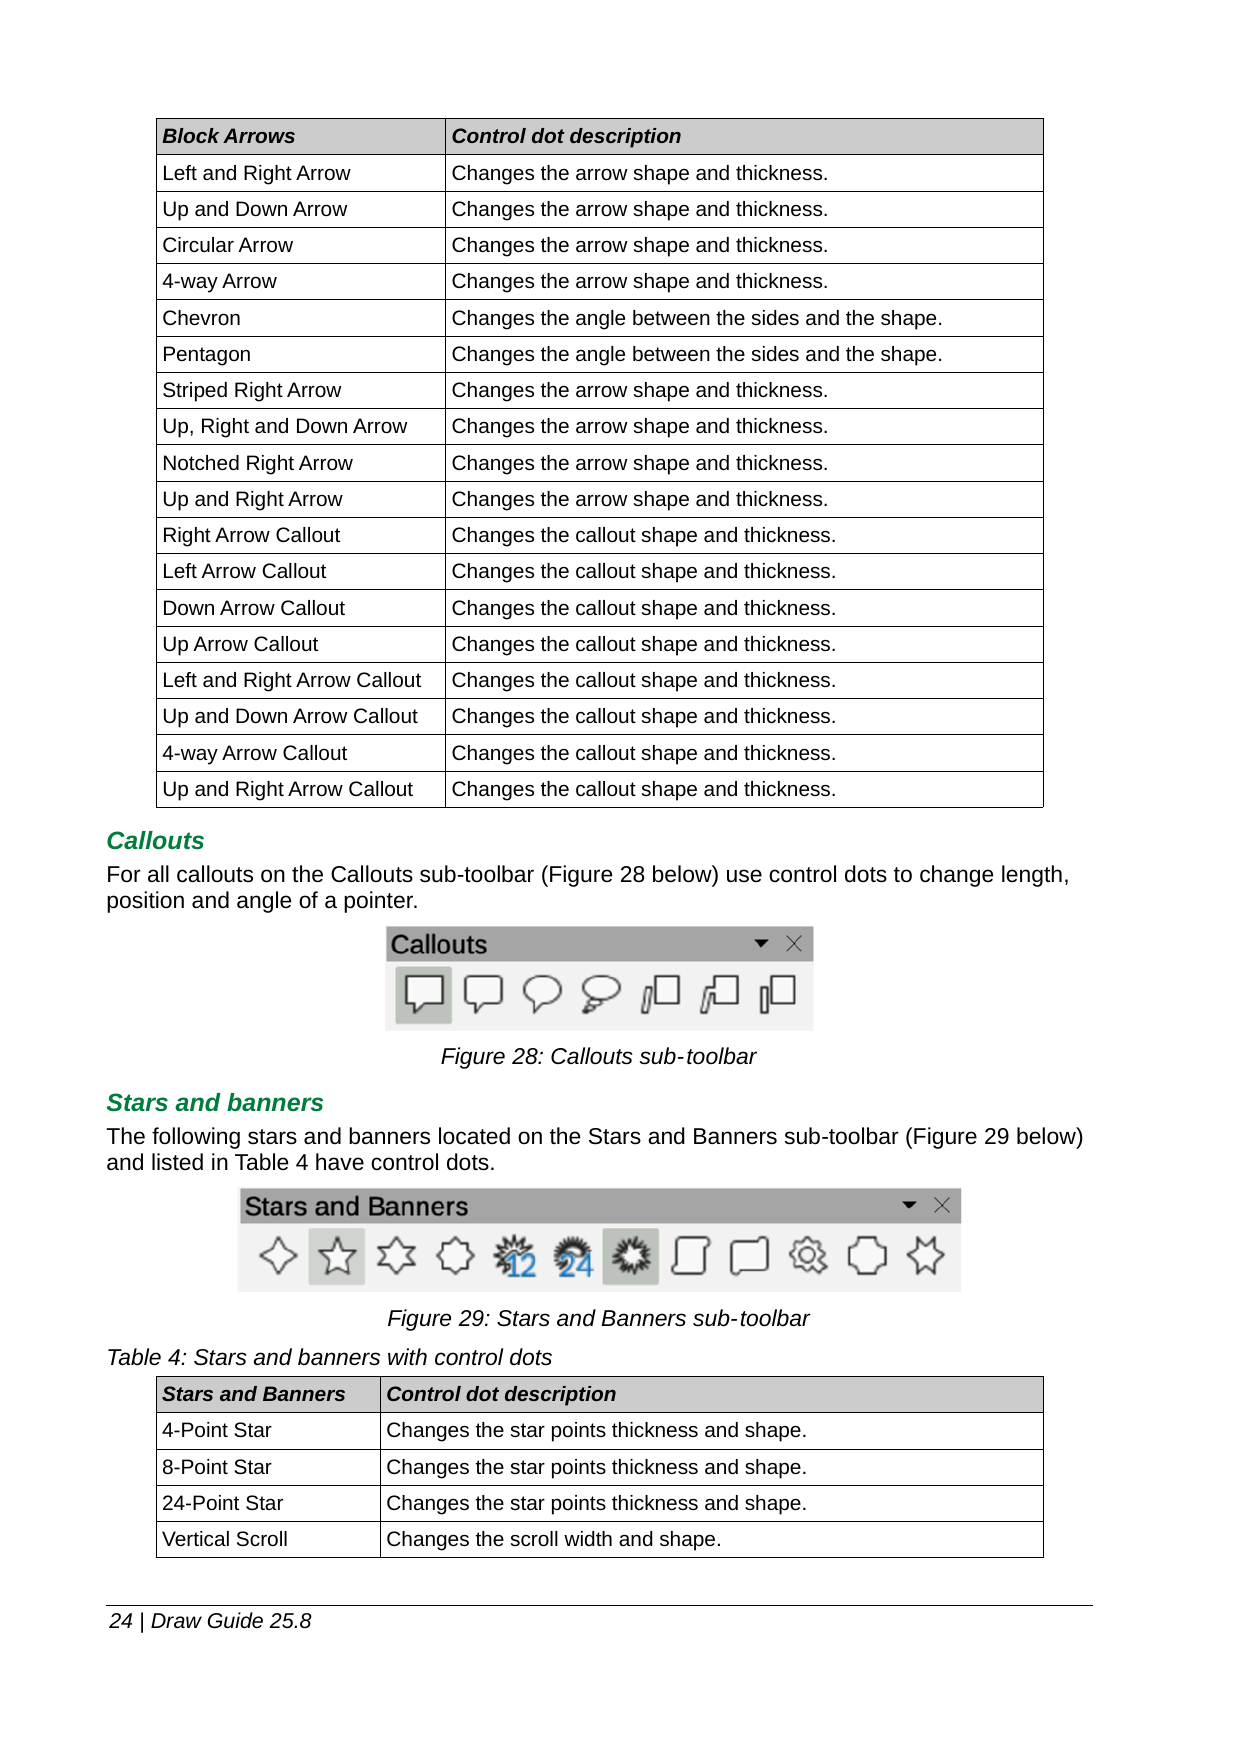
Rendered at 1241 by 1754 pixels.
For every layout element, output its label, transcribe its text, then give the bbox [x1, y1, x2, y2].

table_cell Left and Right Arrow [157, 155, 445, 191]
picture [385, 926, 814, 1031]
table_cell Left Arrow Callout [157, 554, 445, 589]
table_cell Changes the arrow shape and thickness. [446, 409, 1043, 444]
table_header Control dot description [446, 119, 1043, 154]
table_cell Changes the callout shape and thickness. [446, 590, 1043, 626]
table_cell Changes the callout shape and thickness. [446, 627, 1043, 662]
table_cell Changes the arrow shape and thickness. [446, 192, 1043, 227]
table_cell Changes the callout shape and thickness. [446, 518, 1043, 553]
subtitle Stars and banners [106, 1088, 1093, 1116]
table_cell Right Arrow Callout [157, 518, 445, 553]
table_cell Changes the star points thickness and shape. [381, 1450, 1043, 1485]
table_cell 4-way Arrow [157, 264, 445, 299]
text The following stars and banners located on the Stars and Banners sub‑toolbar (Figure 29 below) and listed in Table 4 have control dots. [106, 1123, 1093, 1175]
table_cell Notched Right Arrow [157, 445, 445, 481]
table_cell Changes the callout shape and thickness. [446, 735, 1043, 771]
table_cell Chevron [157, 300, 445, 336]
table_cell Changes the arrow shape and thickness. [446, 482, 1043, 517]
table_header Block Arrows [157, 119, 445, 154]
table_cell Up and Right Arrow [157, 482, 445, 517]
table_cell Changes the angle between the sides and the shape. [446, 337, 1043, 372]
table_cell Changes the star points thickness and shape. [381, 1413, 1043, 1448]
table_cell Up and Down Arrow Callout [157, 699, 445, 734]
table_cell Pentagon [157, 337, 445, 372]
table_cell Down Arrow Callout [157, 590, 445, 626]
table_cell Changes the scroll width and shape. [381, 1522, 1043, 1557]
table_cell Up Arrow Callout [157, 627, 445, 662]
table_cell 8-Point Star [157, 1450, 380, 1485]
table_cell Changes the arrow shape and thickness. [446, 373, 1043, 408]
subtitle Callouts [106, 826, 1093, 854]
text For all callouts on the Callouts sub‑toolbar (Figure 28 below) use control dots to change length, position and angle of a pointer. [106, 861, 1093, 913]
table_cell Changes the callout shape and thickness. [446, 699, 1043, 734]
text Table 4: Stars and banners with control dots [106, 1343, 1093, 1370]
table_cell Changes the arrow shape and thickness. [446, 264, 1043, 299]
text Figure 29: Stars and Banners sub‑toolbar [237, 1304, 962, 1331]
table_cell Changes the arrow shape and thickness. [446, 228, 1043, 263]
table_header Stars and Banners [157, 1377, 380, 1412]
table_cell Changes the angle between the sides and the shape. [446, 300, 1043, 336]
table_cell Changes the arrow shape and thickness. [446, 155, 1043, 191]
table_cell 24-Point Star [157, 1486, 380, 1521]
text Figure 28: Callouts sub‑toolbar [385, 1043, 814, 1069]
table_cell Striped Right Arrow [157, 373, 445, 408]
table_cell 4-way Arrow Callout [157, 735, 445, 771]
table_header Control dot description [381, 1377, 1043, 1412]
table_cell 4-Point Star [157, 1413, 380, 1448]
table_cell Vertical Scroll [157, 1522, 380, 1557]
table_cell Up and Down Arrow [157, 192, 445, 227]
table_cell Up, Right and Down Arrow [157, 409, 445, 444]
table_cell Changes the callout shape and thickness. [446, 663, 1043, 698]
table_cell Changes the arrow shape and thickness. [446, 445, 1043, 481]
table_cell Circular Arrow [157, 228, 445, 263]
table_cell Changes the callout shape and thickness. [446, 772, 1043, 807]
picture [237, 1187, 962, 1292]
table_cell Changes the star points thickness and shape. [381, 1486, 1043, 1521]
table_cell Changes the callout shape and thickness. [446, 554, 1043, 589]
table_cell Left and Right Arrow Callout [157, 663, 445, 698]
table_cell Up and Right Arrow Callout [157, 772, 445, 807]
